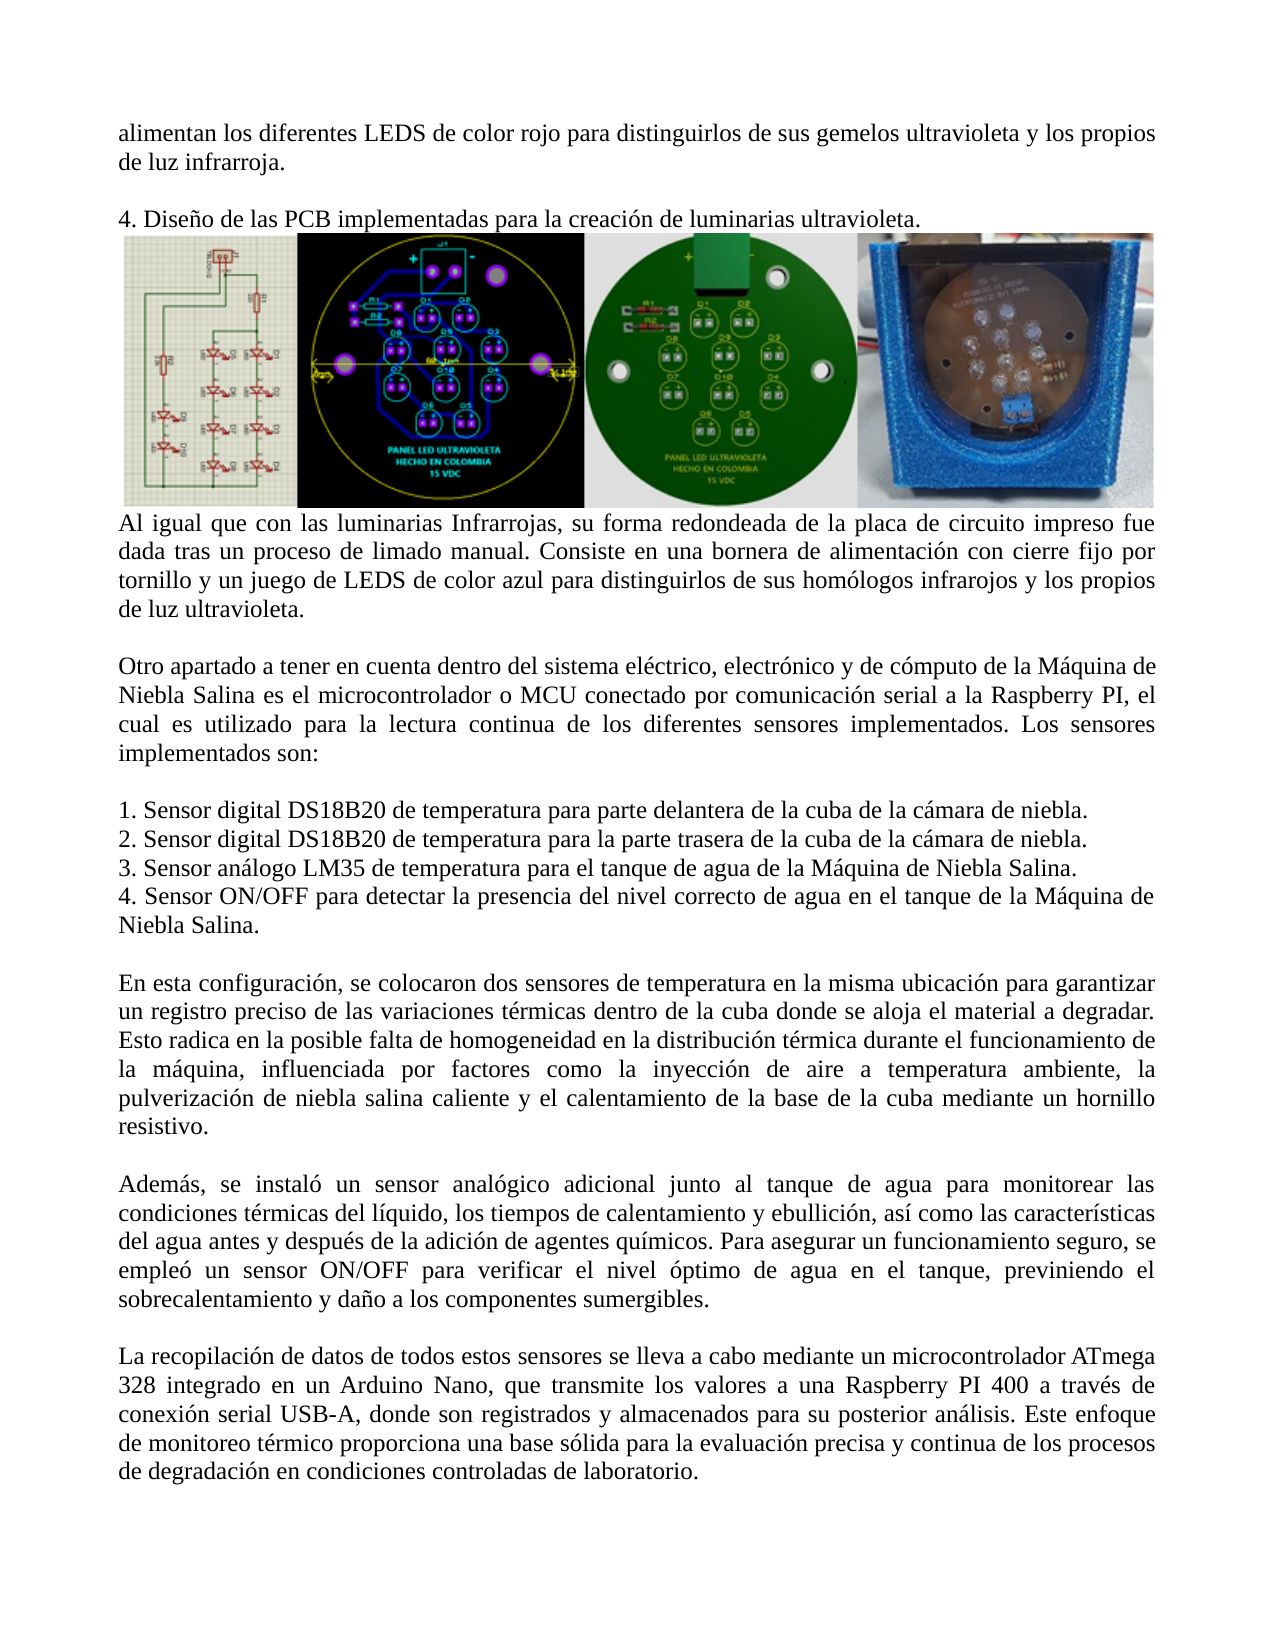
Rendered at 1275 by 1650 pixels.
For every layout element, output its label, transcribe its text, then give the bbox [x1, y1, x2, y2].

text 2. Sensor digital DS18B20 de temperatura para la parte trasera de la cuba de la cámara de niebla. [118, 824, 1157, 853]
text Además, se instaló un sensor analógico adicional junto al tanque de agua para monitorear las condiciones térmicas del líquido, los tiempos de calentamiento y ebullición, así como las características del agua antes y después de la adición de agentes químicos. Para asegurar un funcionamiento seguro, se empleó un sensor ON/OFF para verificar el nivel óptimo de agua en el tanque, previniendo el sobrecalentamiento y daño a los componentes sumergibles. [118, 1169, 1157, 1313]
text Al igual que con las luminarias Infrarrojas, su forma redondeada de la placa de circuito impreso fue dada tras un proceso de limado manual. Consiste en una bornera de alimentación con cierre fijo por tornillo y un juego de LEDS de color azul para distinguirlos de sus homólogos infrarojos y los propios de luz ultravioleta. [118, 508, 1157, 623]
text 4. Sensor ON/OFF para detectar la presencia del nivel correcto de agua en el tanque de la Máquina de Niebla Salina. [118, 881, 1157, 939]
text 3. Sensor análogo LM35 de temperatura para el tanque de agua de la Máquina de Niebla Salina. [118, 853, 1157, 881]
text En esta configuración, se colocaron dos sensores de temperatura en la misma ubicación para garantizar un registro preciso de las variaciones térmicas dentro de la cuba donde se aloja el material a degradar. Esto radica en la posible falta de homogeneidad en la distribución térmica durante el funcionamiento de la máquina, influenciada por factores como la inyección de aire a temperatura ambiente, la pulverización de niebla salina caliente y el calentamiento de la base de la cuba mediante un hornillo resistivo. [118, 968, 1157, 1140]
text alimentan los diferentes LEDS de color rojo para distinguirlos de sus gemelos ultravioleta y los propios de luz infrarroja. [118, 118, 1157, 176]
text 1. Sensor digital DS18B20 de temperatura para parte delantera de la cuba de la cámara de niebla. [118, 795, 1157, 824]
text 4. Diseño de las PCB implementadas para la creación de luminarias ultravioleta. [118, 204, 1157, 233]
text Otro apartado a tener en cuenta dentro del sistema eléctrico, electrónico y de cómputo de la Máquina de Niebla Salina es el microcontrolador o MCU conectado por comunicación serial a la Raspberry PI, el cual es utilizado para la lectura continua de los diferentes sensores implementados. Los sensores implementados son: [118, 651, 1157, 766]
text La recopilación de datos de todos estos sensores se lleva a cabo mediante un microcontrolador ATmega 328 integrado en un Arduino Nano, que transmite los valores a una Raspberry PI 400 a través de conexión serial USB-A, donde son registrados y almacenados para su posterior análisis. Este enfoque de monitoreo térmico proporciona una base sólida para la evaluación precisa y continua de los procesos de degradación en condiciones controladas de laboratorio. [118, 1341, 1157, 1485]
